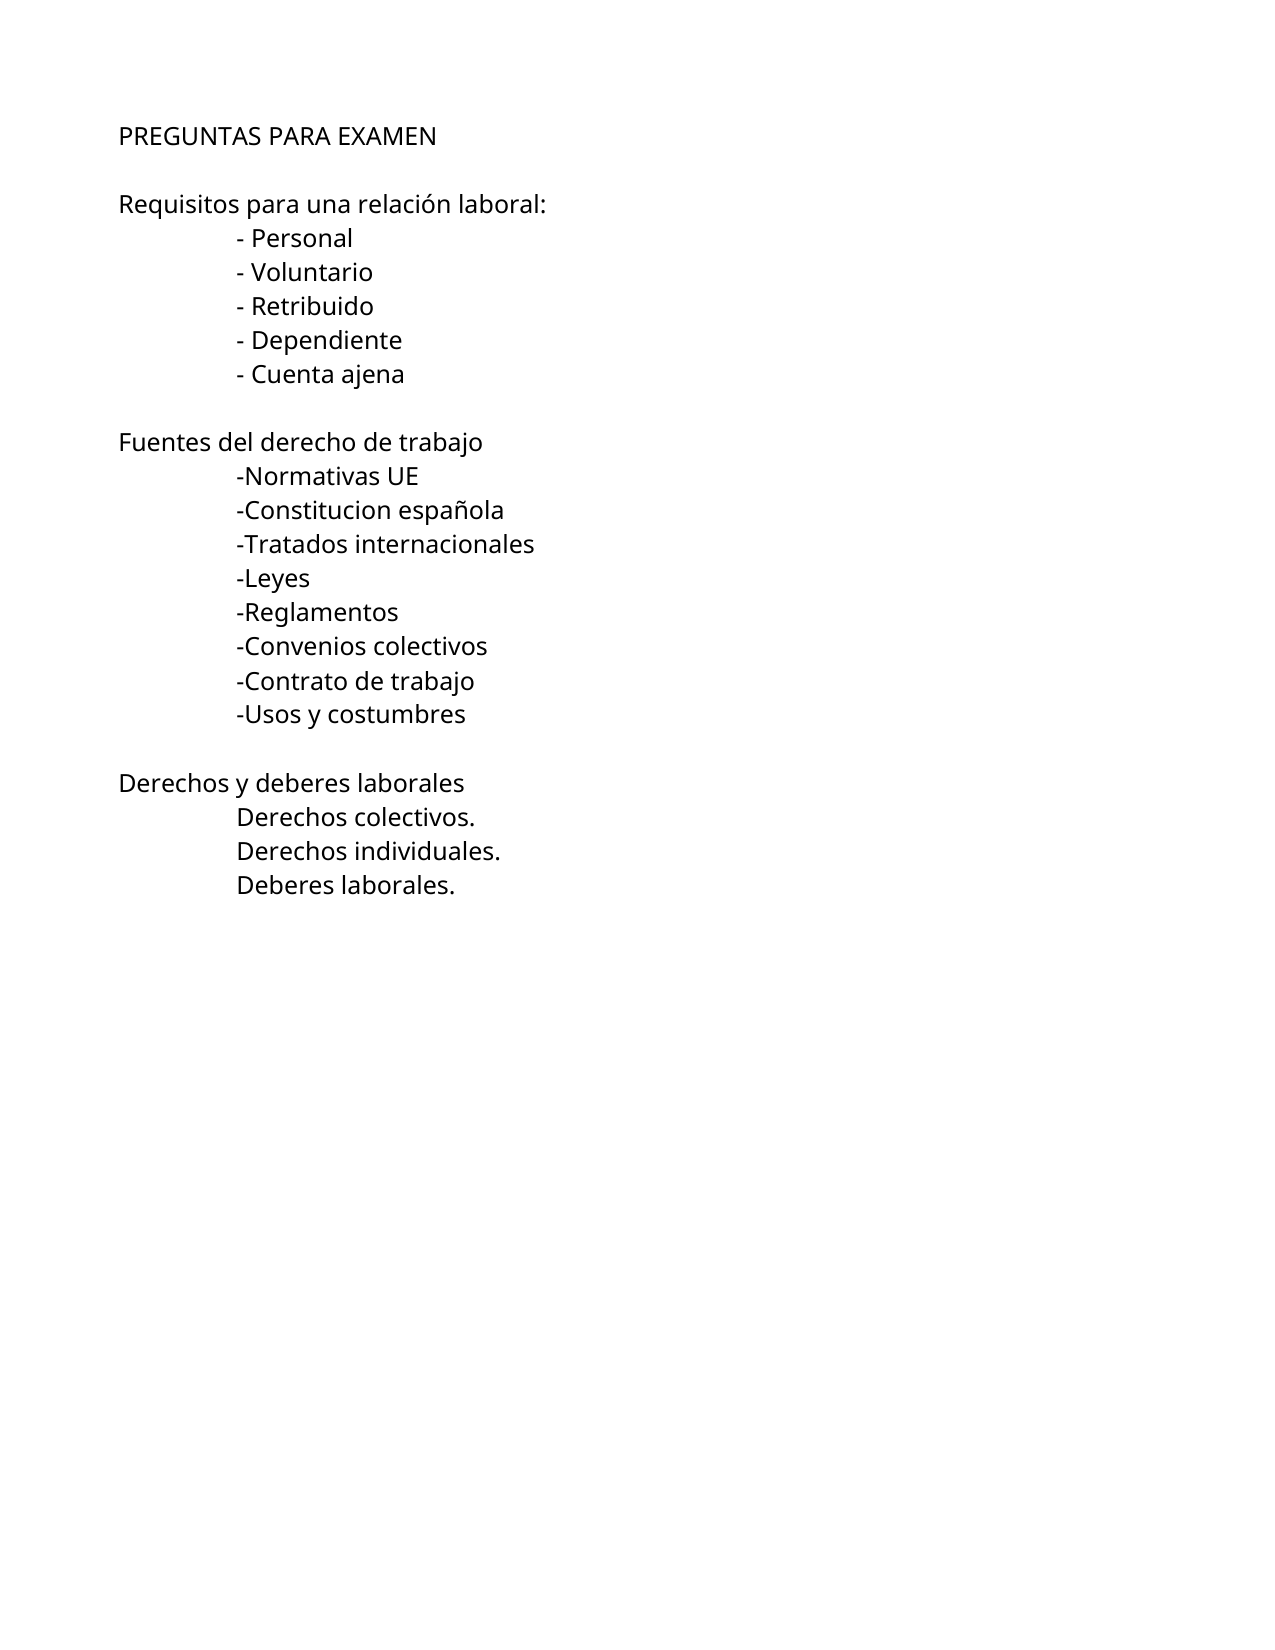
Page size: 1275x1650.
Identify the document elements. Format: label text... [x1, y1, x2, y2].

text - Cuenta ajena [118, 357, 1157, 391]
text Derechos y deberes laborales [118, 765, 1157, 799]
text - Retribuido [118, 288, 1157, 322]
text -Usos y costumbres [118, 697, 1157, 731]
text -Contrato de trabajo [118, 663, 1157, 697]
text -Normativas UE [118, 459, 1157, 493]
text - Voluntario [118, 254, 1157, 288]
text -Constitucion española [118, 493, 1157, 527]
text Deberes laborales. [118, 867, 1157, 902]
text -Reglamentos [118, 595, 1157, 629]
text Fuentes del derecho de trabajo [118, 425, 1157, 459]
text -Leyes [118, 561, 1157, 595]
text -Convenios colectivos [118, 629, 1157, 663]
text -Tratados internacionales [118, 527, 1157, 561]
text Derechos individuales. [118, 833, 1157, 867]
text PREGUNTAS PARA EXAMEN [118, 118, 1157, 152]
text Derechos colectivos. [118, 799, 1157, 833]
text Requisitos para una relación laboral: [118, 186, 1157, 220]
text - Dependiente [118, 322, 1157, 357]
text - Personal [118, 220, 1157, 254]
